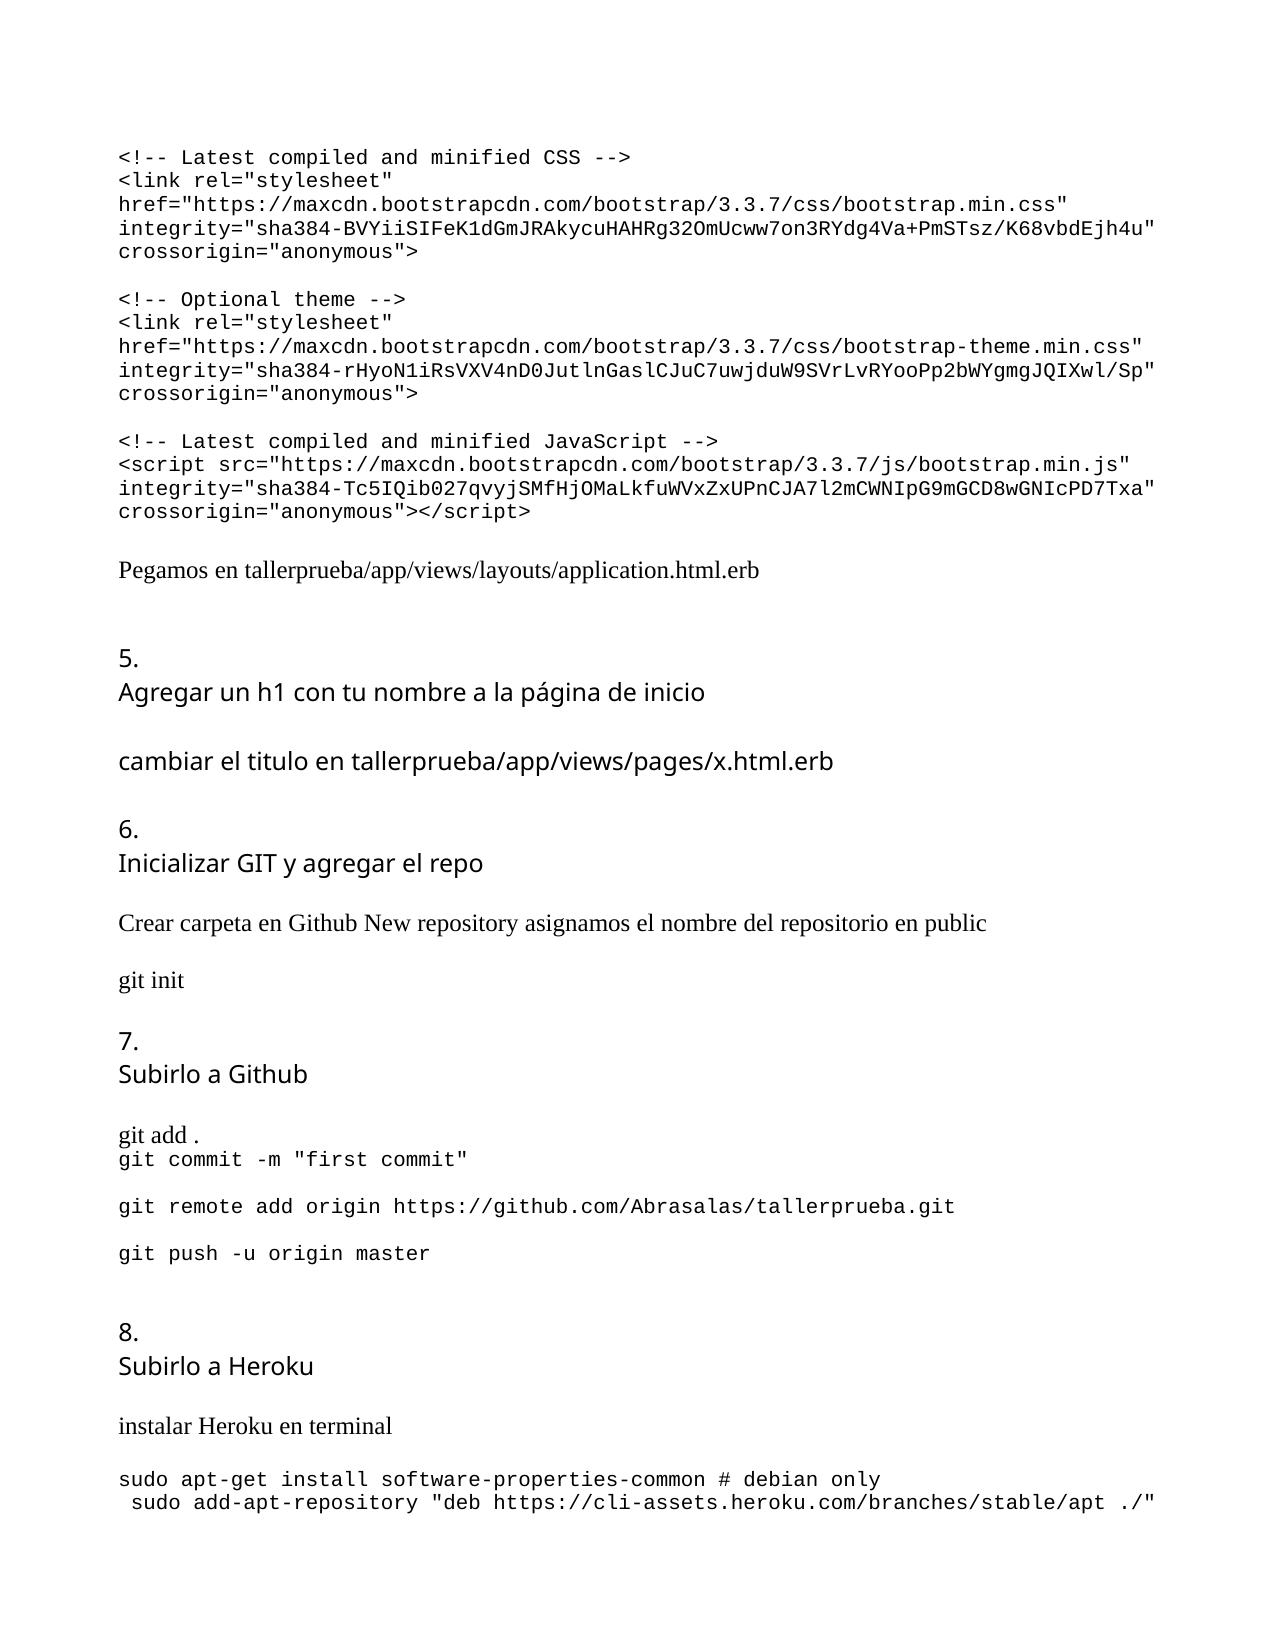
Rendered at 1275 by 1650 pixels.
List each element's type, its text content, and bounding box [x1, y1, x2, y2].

text Inicializar GIT y agregar el repo [118, 845, 1157, 879]
text instalar Heroku en terminal [118, 1411, 1157, 1440]
text <!-- Latest compiled and minified CSS --> [118, 147, 1157, 171]
text <!-- Optional theme --> [118, 289, 1157, 312]
text git remote add origin https://github.com/Abrasalas/tallerprueba.git [118, 1196, 1157, 1220]
text Crear carpeta en Github New repository asignamos el nombre del repositorio en public [118, 908, 1157, 937]
text <!-- Latest compiled and minified JavaScript --> [118, 431, 1157, 454]
text 6. [118, 811, 1157, 845]
text <script src="https://maxcdn.bootstrapcdn.com/bootstrap/3.3.7/js/bootstrap.min.js" integrity="sha384-Tc5IQib027qvyjSMfHjOMaLkfuWVxZxUPnCJA7l2mCWNIpG9mGCD8wGNIcPD7Txa" crossorigin="anonymous"></script> [118, 454, 1157, 525]
text Subirlo a Github [118, 1057, 1157, 1091]
text git add . [118, 1120, 1157, 1149]
text sudo add-apt-repository "deb https://cli-assets.heroku.com/branches/stable/apt ./" [118, 1492, 1157, 1516]
text <link rel="stylesheet" href="https://maxcdn.bootstrapcdn.com/bootstrap/3.3.7/css/bootstrap.min.css" integrity="sha384-BVYiiSIFeK1dGmJRAkycuHAHRg32OmUcww7on3RYdg4Va+PmSTsz/K68vbdEjh4u" crossorigin="anonymous"> [118, 171, 1157, 265]
text git init [118, 966, 1157, 994]
text 5. [118, 641, 1157, 675]
text cambiar el titulo en tallerprueba/app/views/pages/x.html.erb [118, 743, 1157, 777]
text Pegamos en tallerprueba/app/views/layouts/application.html.erb [118, 555, 1157, 583]
text git push -u origin master [118, 1243, 1157, 1267]
text 8. [118, 1314, 1157, 1348]
text git commit -m "first commit" [118, 1149, 1157, 1172]
text <link rel="stylesheet" href="https://maxcdn.bootstrapcdn.com/bootstrap/3.3.7/css/bootstrap-theme.min.css" integrity="sha384-rHyoN1iRsVXV4nD0JutlnGaslCJuC7uwjduW9SVrLvRYooPp2bWYgmgJQIXwl/Sp" crossorigin="anonymous"> [118, 312, 1157, 407]
text Agregar un h1 con tu nombre a la página de inicio [118, 675, 1157, 709]
text Subirlo a Heroku [118, 1348, 1157, 1382]
text sudo apt-get install software-properties-common # debian only [118, 1469, 1157, 1492]
text 7. [118, 1023, 1157, 1057]
